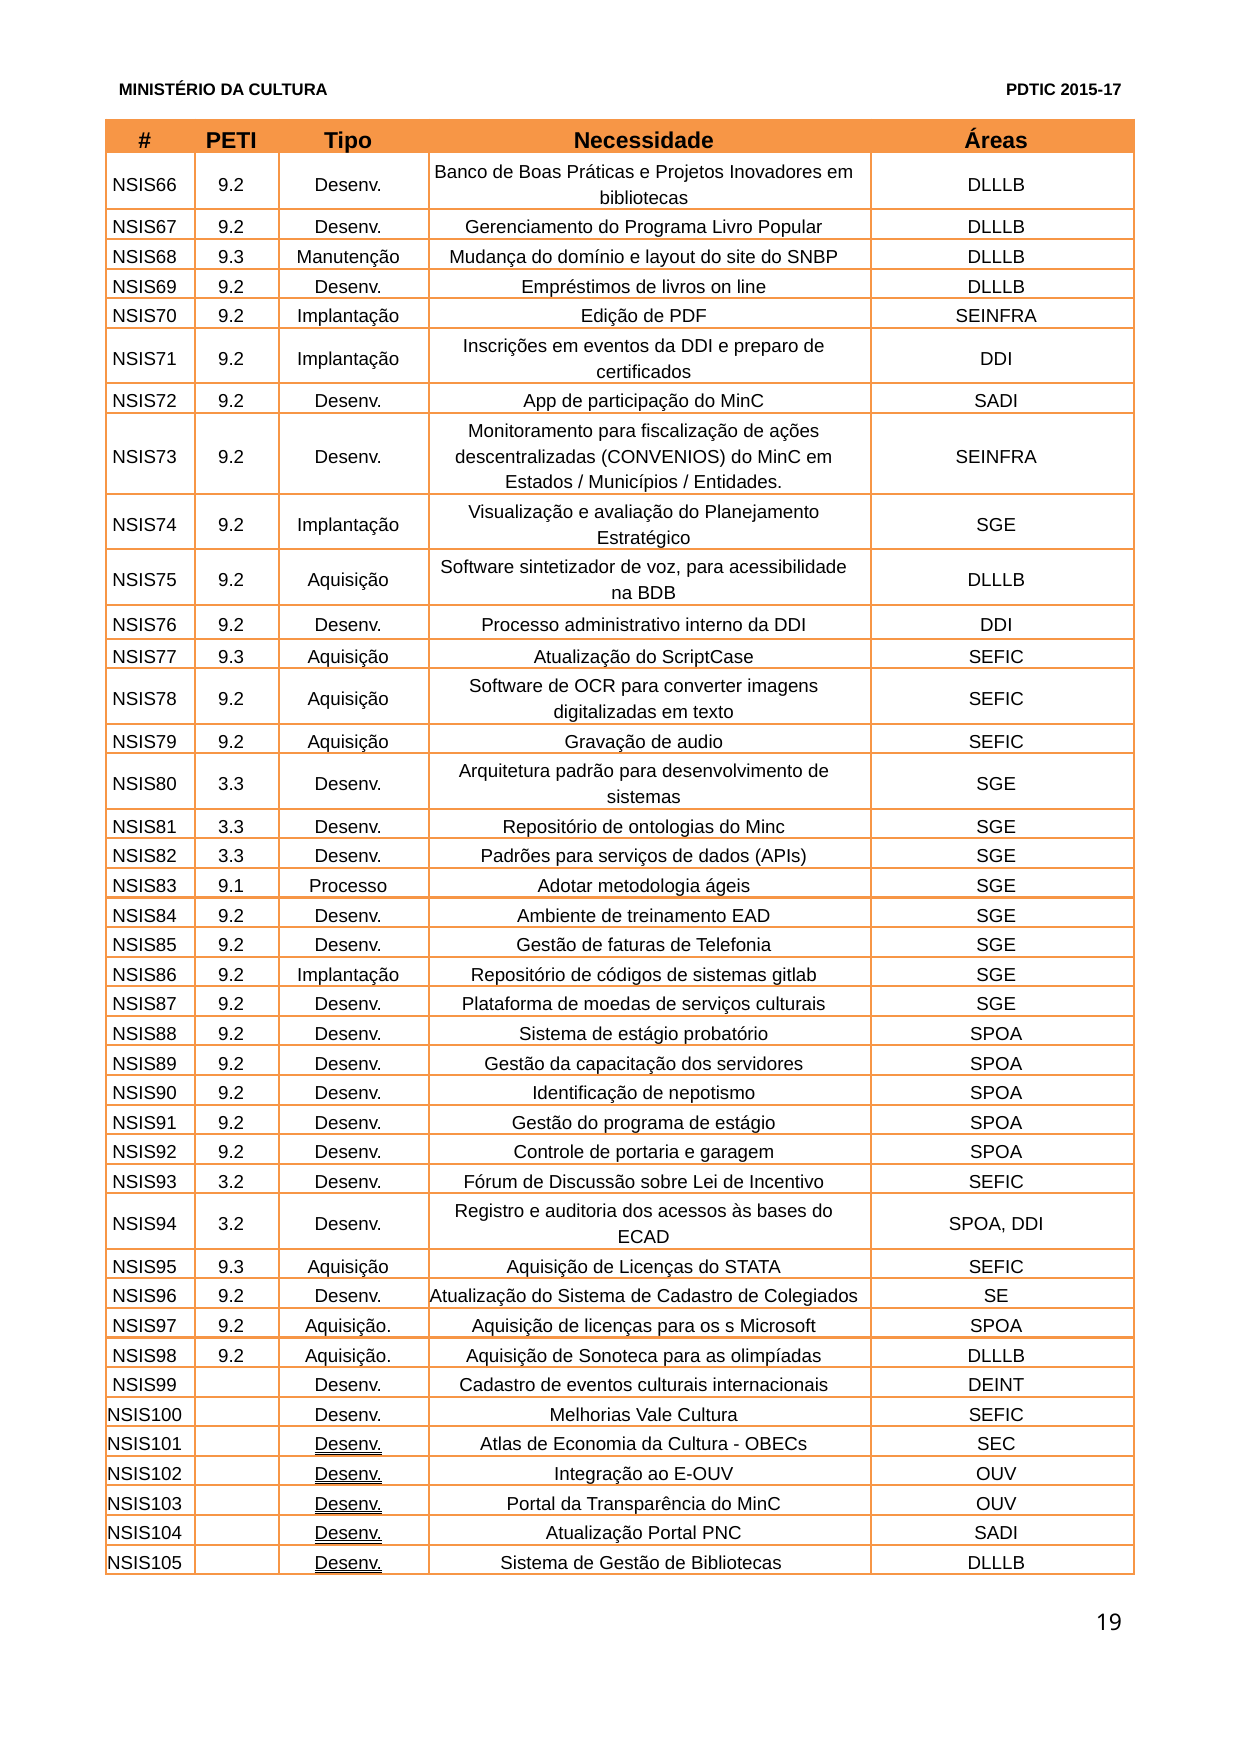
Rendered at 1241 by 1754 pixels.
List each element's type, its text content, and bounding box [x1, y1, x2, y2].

table_cell 9.2 [196, 987, 278, 1015]
table_cell 9.2 [196, 210, 278, 238]
table_header Necessidade [430, 121, 870, 153]
table_cell Desenv. [280, 754, 428, 808]
table_cell Processo administrativo interno da DDI [430, 606, 870, 638]
table_cell NSIS105 [107, 1546, 194, 1573]
table_cell Identificação de nepotismo [430, 1076, 870, 1103]
table_cell SEINFRA [872, 414, 1133, 493]
table_cell Aquisição de Sonoteca para as olimpíadas [430, 1339, 870, 1366]
table_cell SGE [872, 495, 1133, 548]
table_cell Processo [280, 869, 428, 896]
table_cell 9.3 [196, 1250, 278, 1277]
table_cell Desenv. [280, 1135, 428, 1163]
table_cell 9.2 [196, 270, 278, 297]
table_cell Padrões para serviços de dados (APIs) [430, 839, 870, 867]
table_cell NSIS90 [107, 1076, 194, 1103]
table_cell Desenv. [280, 1457, 428, 1484]
table_cell DDI [872, 329, 1133, 382]
table_cell Desenv. [280, 1368, 428, 1396]
table_cell SGE [872, 754, 1133, 808]
table_cell Desenv. [280, 839, 428, 867]
table_cell NSIS79 [107, 725, 194, 752]
table_cell 9.2 [196, 725, 278, 752]
table_cell DLLLB [872, 210, 1133, 238]
table_cell NSIS83 [107, 869, 194, 896]
table_cell 9.1 [196, 869, 278, 896]
table_cell NSIS87 [107, 987, 194, 1015]
table_cell Banco de Boas Práticas e Projetos Inovadores em bibliotecas [430, 153, 870, 208]
table_cell NSIS70 [107, 299, 194, 327]
table_cell Gestão de faturas de Telefonia [430, 928, 870, 956]
table_cell 3.2 [196, 1194, 278, 1248]
table_cell Gestão do programa de estágio [430, 1106, 870, 1133]
table_cell Desenv. [280, 1076, 428, 1103]
table_cell 9.3 [196, 240, 278, 267]
table_cell SADI [872, 1516, 1133, 1543]
table_cell Desenv. [280, 1165, 428, 1192]
table_cell NSIS84 [107, 899, 194, 926]
table_cell Desenv. [280, 1546, 428, 1573]
table_cell 9.2 [196, 384, 278, 412]
table_cell SEINFRA [872, 299, 1133, 327]
table_cell Mudança do domínio e layout do site do SNBP [430, 240, 870, 267]
table_cell NSIS101 [107, 1427, 194, 1455]
table_cell NSIS71 [107, 329, 194, 382]
table_cell SADI [872, 384, 1133, 412]
table_cell 3.3 [196, 754, 278, 808]
table_cell Desenv. [280, 1398, 428, 1425]
table_cell SEFIC [872, 669, 1133, 723]
table_cell SPOA [872, 1017, 1133, 1044]
table_cell Monitoramento para fiscalização de ações descentralizadas (CONVENIOS) do MinC em Estados / Municípios / Entidades. [430, 414, 870, 493]
table_cell DDI [872, 606, 1133, 638]
table_cell Registro e auditoria dos acessos às bases do ECAD [430, 1194, 870, 1248]
table_cell NSIS73 [107, 414, 194, 493]
table_cell Software de OCR para converter imagens digitalizadas em texto [430, 669, 870, 723]
table_cell NSIS97 [107, 1309, 194, 1336]
table_cell SGE [872, 839, 1133, 867]
table_cell 9.2 [196, 1046, 278, 1074]
table_cell NSIS77 [107, 640, 194, 667]
table_cell DLLLB [872, 153, 1133, 208]
table_cell DLLLB [872, 550, 1133, 604]
table_cell 9.2 [196, 1339, 278, 1366]
table_cell Desenv. [280, 606, 428, 638]
table_cell Atualização do ScriptCase [430, 640, 870, 667]
table_cell Desenv. [280, 414, 428, 493]
table_cell Atualização do Sistema de Cadastro de Colegiados [430, 1279, 870, 1307]
table_cell 9.2 [196, 329, 278, 382]
table_cell 9.2 [196, 1017, 278, 1044]
table_cell 9.2 [196, 495, 278, 548]
table_cell Aquisição. [280, 1309, 428, 1336]
table_cell Desenv. [280, 810, 428, 837]
table_header PETI [196, 121, 278, 153]
table_cell NSIS89 [107, 1046, 194, 1074]
table_cell Desenv. [280, 899, 428, 926]
table_cell Atlas de Economia da Cultura - OBECs [430, 1427, 870, 1455]
table_cell SPOA [872, 1046, 1133, 1074]
table_cell Aquisição. [280, 1339, 428, 1366]
table_cell NSIS94 [107, 1194, 194, 1248]
table_cell Desenv. [280, 1106, 428, 1133]
table_cell Desenv. [280, 153, 428, 208]
table_cell Atualização Portal PNC [430, 1516, 870, 1543]
table_cell 9.2 [196, 550, 278, 604]
table_cell NSIS75 [107, 550, 194, 604]
table_cell NSIS78 [107, 669, 194, 723]
table_cell Repositório de ontologias do Minc [430, 810, 870, 837]
table_cell DLLLB [872, 270, 1133, 297]
table_cell Desenv. [280, 270, 428, 297]
table_cell NSIS103 [107, 1486, 194, 1514]
table_cell NSIS98 [107, 1339, 194, 1366]
table_cell Gestão da capacitação dos servidores [430, 1046, 870, 1074]
table_cell Repositório de códigos de sistemas gitlab [430, 958, 870, 985]
table_cell Desenv. [280, 1046, 428, 1074]
table_cell Integração ao E-OUV [430, 1457, 870, 1484]
table_cell 9.2 [196, 1279, 278, 1307]
table_cell SPOA [872, 1135, 1133, 1163]
table_cell 9.2 [196, 606, 278, 638]
table_cell Controle de portaria e garagem [430, 1135, 870, 1163]
table_cell 9.2 [196, 153, 278, 208]
table_cell 9.2 [196, 414, 278, 493]
table_cell 9.3 [196, 640, 278, 667]
table_cell Desenv. [280, 1516, 428, 1543]
table_cell SEFIC [872, 640, 1133, 667]
table_cell NSIS85 [107, 928, 194, 956]
table_cell Empréstimos de livros on line [430, 270, 870, 297]
table_cell 3.3 [196, 810, 278, 837]
table_cell SEFIC [872, 725, 1133, 752]
table_cell SPOA [872, 1076, 1133, 1103]
table_cell Software sintetizador de voz, para acessibilidade na BDB [430, 550, 870, 604]
table_cell NSIS76 [107, 606, 194, 638]
table_cell NSIS67 [107, 210, 194, 238]
table_cell Aquisição de Licenças do STATA [430, 1250, 870, 1277]
table_cell NSIS68 [107, 240, 194, 267]
table_cell Fórum de Discussão sobre Lei de Incentivo [430, 1165, 870, 1192]
table_cell NSIS69 [107, 270, 194, 297]
table_cell SGE [872, 899, 1133, 926]
table_cell Desenv. [280, 1486, 428, 1514]
table_cell NSIS104 [107, 1516, 194, 1543]
table_cell Gravação de audio [430, 725, 870, 752]
table_cell NSIS96 [107, 1279, 194, 1307]
table_cell SGE [872, 810, 1133, 837]
table_cell Cadastro de eventos culturais internacionais [430, 1368, 870, 1396]
table_cell SGE [872, 928, 1133, 956]
table_cell SGE [872, 958, 1133, 985]
table_header # [107, 121, 194, 153]
table_cell SPOA [872, 1309, 1133, 1336]
table_cell NSIS95 [107, 1250, 194, 1277]
table_cell SGE [872, 869, 1133, 896]
table_cell NSIS81 [107, 810, 194, 837]
table_cell Desenv. [280, 1194, 428, 1248]
table_cell Portal da Transparência do MinC [430, 1486, 870, 1514]
table_cell Plataforma de moedas de serviços culturais [430, 987, 870, 1015]
table_cell Melhorias Vale Cultura [430, 1398, 870, 1425]
table_cell Aquisição de licenças para os s Microsoft [430, 1309, 870, 1336]
table_cell NSIS100 [107, 1398, 194, 1425]
table_cell SEC [872, 1427, 1133, 1455]
table_cell [196, 1368, 278, 1396]
table_cell NSIS72 [107, 384, 194, 412]
table_cell 3.3 [196, 839, 278, 867]
table_cell SEFIC [872, 1250, 1133, 1277]
table_cell DLLLB [872, 1339, 1133, 1366]
table_cell NSIS66 [107, 153, 194, 208]
table_cell 9.2 [196, 299, 278, 327]
table_cell Desenv. [280, 1279, 428, 1307]
table_cell Desenv. [280, 987, 428, 1015]
table_cell Desenv. [280, 210, 428, 238]
table_cell 9.2 [196, 1106, 278, 1133]
table_cell Implantação [280, 299, 428, 327]
table_cell NSIS86 [107, 958, 194, 985]
table_header Tipo [280, 121, 428, 153]
table_cell Aquisição [280, 1250, 428, 1277]
table_cell Sistema de Gestão de Bibliotecas [430, 1546, 870, 1573]
table_cell [196, 1398, 278, 1425]
table_cell [196, 1516, 278, 1543]
table_cell [196, 1486, 278, 1514]
table_cell NSIS74 [107, 495, 194, 548]
table_cell Ambiente de treinamento EAD [430, 899, 870, 926]
table_cell SEFIC [872, 1165, 1133, 1192]
table_cell NSIS88 [107, 1017, 194, 1044]
table_cell Aquisição [280, 550, 428, 604]
table_cell DEINT [872, 1368, 1133, 1396]
table_cell SGE [872, 987, 1133, 1015]
table_cell Visualização e avaliação do Planejamento Estratégico [430, 495, 870, 548]
table_cell App de participação do MinC [430, 384, 870, 412]
table_cell NSIS82 [107, 839, 194, 867]
table_cell SPOA, DDI [872, 1194, 1133, 1248]
table_cell Desenv. [280, 1017, 428, 1044]
table_cell NSIS102 [107, 1457, 194, 1484]
table_cell Desenv. [280, 1427, 428, 1455]
table_cell Aquisição [280, 669, 428, 723]
table_cell Sistema de estágio probatório [430, 1017, 870, 1044]
table_cell SE [872, 1279, 1133, 1307]
table_cell [196, 1546, 278, 1573]
table_header Áreas [872, 121, 1133, 153]
table_cell Aquisição [280, 725, 428, 752]
table_cell 9.2 [196, 899, 278, 926]
table_cell Gerenciamento do Programa Livro Popular [430, 210, 870, 238]
table_cell DLLLB [872, 1546, 1133, 1573]
table_cell Desenv. [280, 384, 428, 412]
table_cell 9.2 [196, 669, 278, 723]
table_cell OUV [872, 1457, 1133, 1484]
table_cell 9.2 [196, 928, 278, 956]
table_cell Implantação [280, 958, 428, 985]
table_cell Adotar metodologia ágeis [430, 869, 870, 896]
table_cell [196, 1427, 278, 1455]
table_cell Desenv. [280, 928, 428, 956]
table_cell 3.2 [196, 1165, 278, 1192]
table_cell 9.2 [196, 1076, 278, 1103]
table_cell Manutenção [280, 240, 428, 267]
table_cell Edição de PDF [430, 299, 870, 327]
table_cell SPOA [872, 1106, 1133, 1133]
table_cell NSIS92 [107, 1135, 194, 1163]
table_cell Arquitetura padrão para desenvolvimento de sistemas [430, 754, 870, 808]
table_cell 9.2 [196, 1309, 278, 1336]
table_cell 9.2 [196, 958, 278, 985]
table_cell Implantação [280, 495, 428, 548]
table_cell NSIS99 [107, 1368, 194, 1396]
table_cell NSIS91 [107, 1106, 194, 1133]
table_cell Aquisição [280, 640, 428, 667]
table_cell Inscrições em eventos da DDI e preparo de certificados [430, 329, 870, 382]
table_cell SEFIC [872, 1398, 1133, 1425]
table_cell NSIS80 [107, 754, 194, 808]
table_cell OUV [872, 1486, 1133, 1514]
table_cell NSIS93 [107, 1165, 194, 1192]
table_cell DLLLB [872, 240, 1133, 267]
table_cell Implantação [280, 329, 428, 382]
table_cell [196, 1457, 278, 1484]
table_cell 9.2 [196, 1135, 278, 1163]
